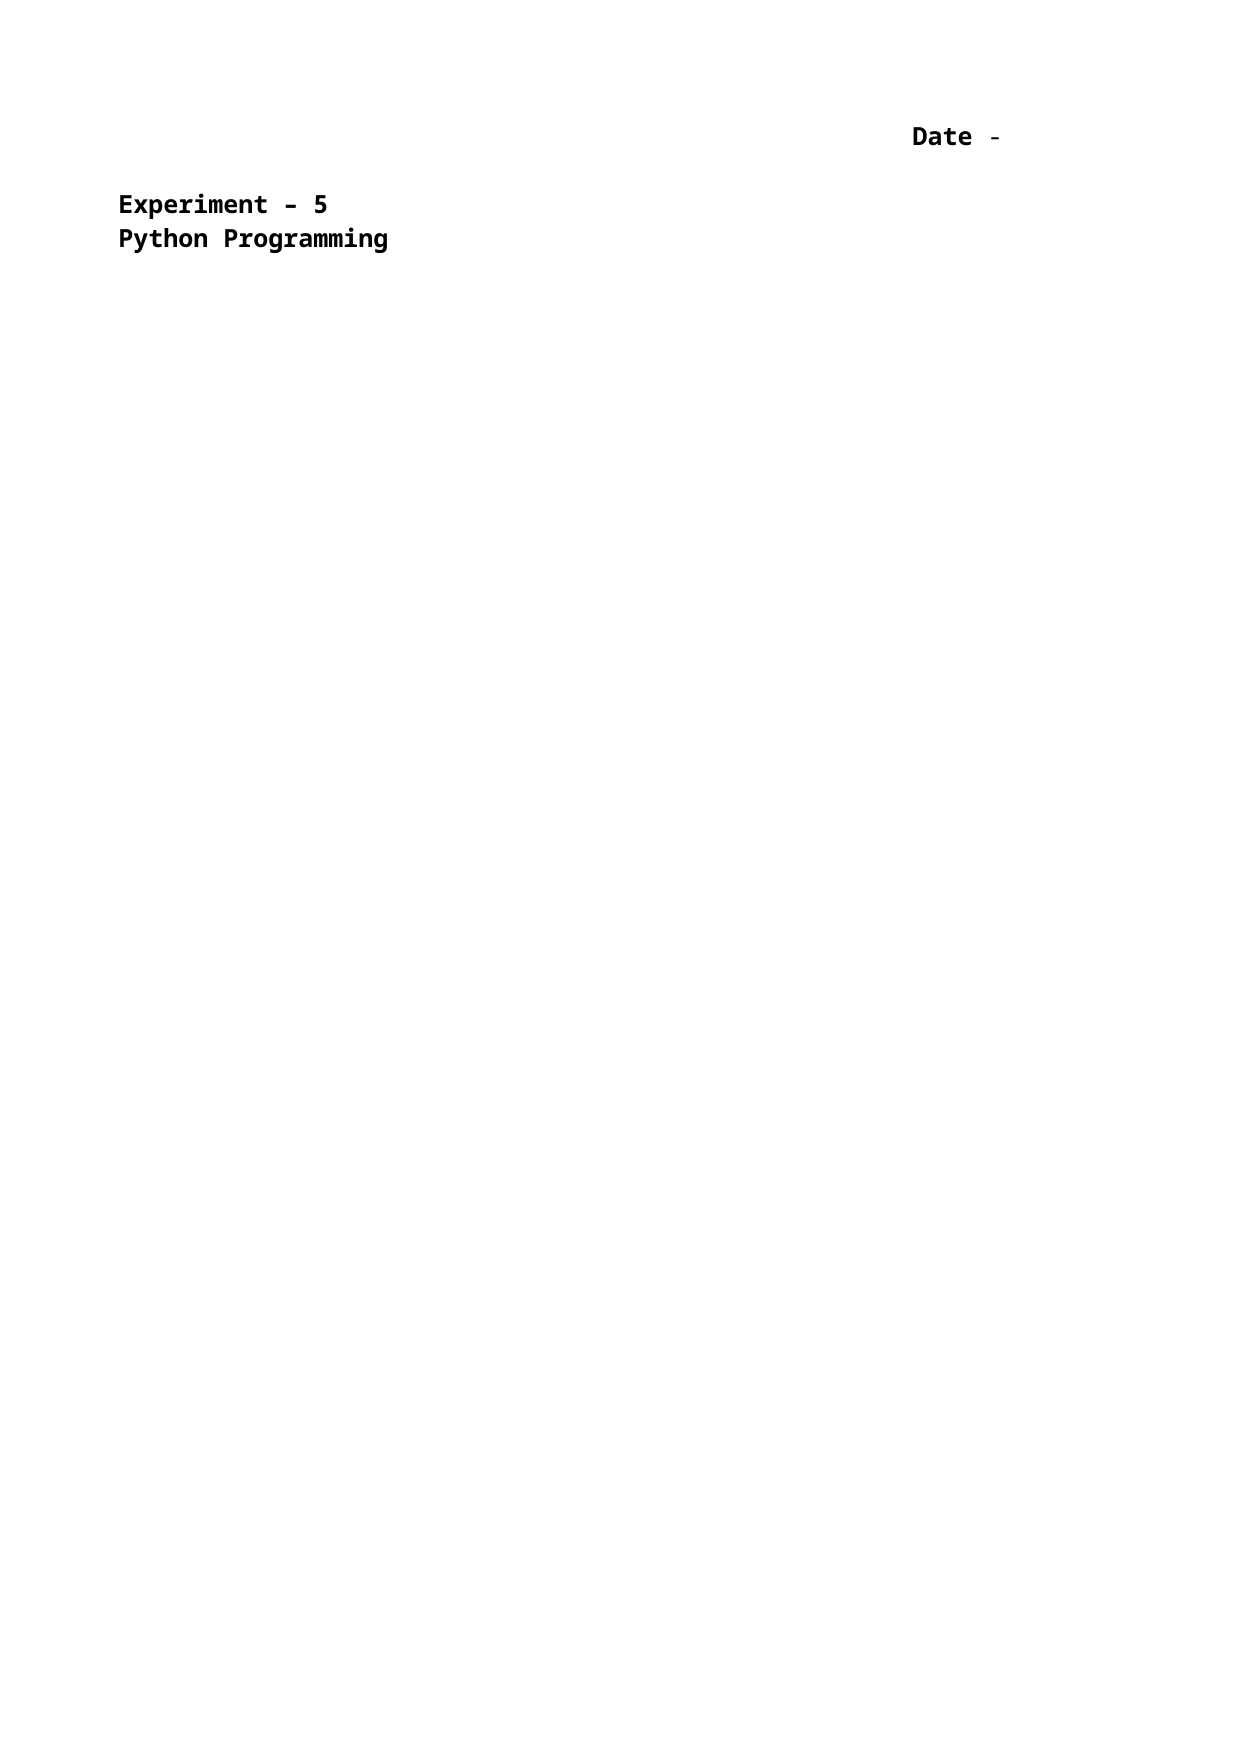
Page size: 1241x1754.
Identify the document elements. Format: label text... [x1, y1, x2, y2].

text Python Programming [118, 220, 1122, 254]
text Date - [118, 118, 1122, 152]
text Experiment – 5 [118, 186, 1122, 220]
